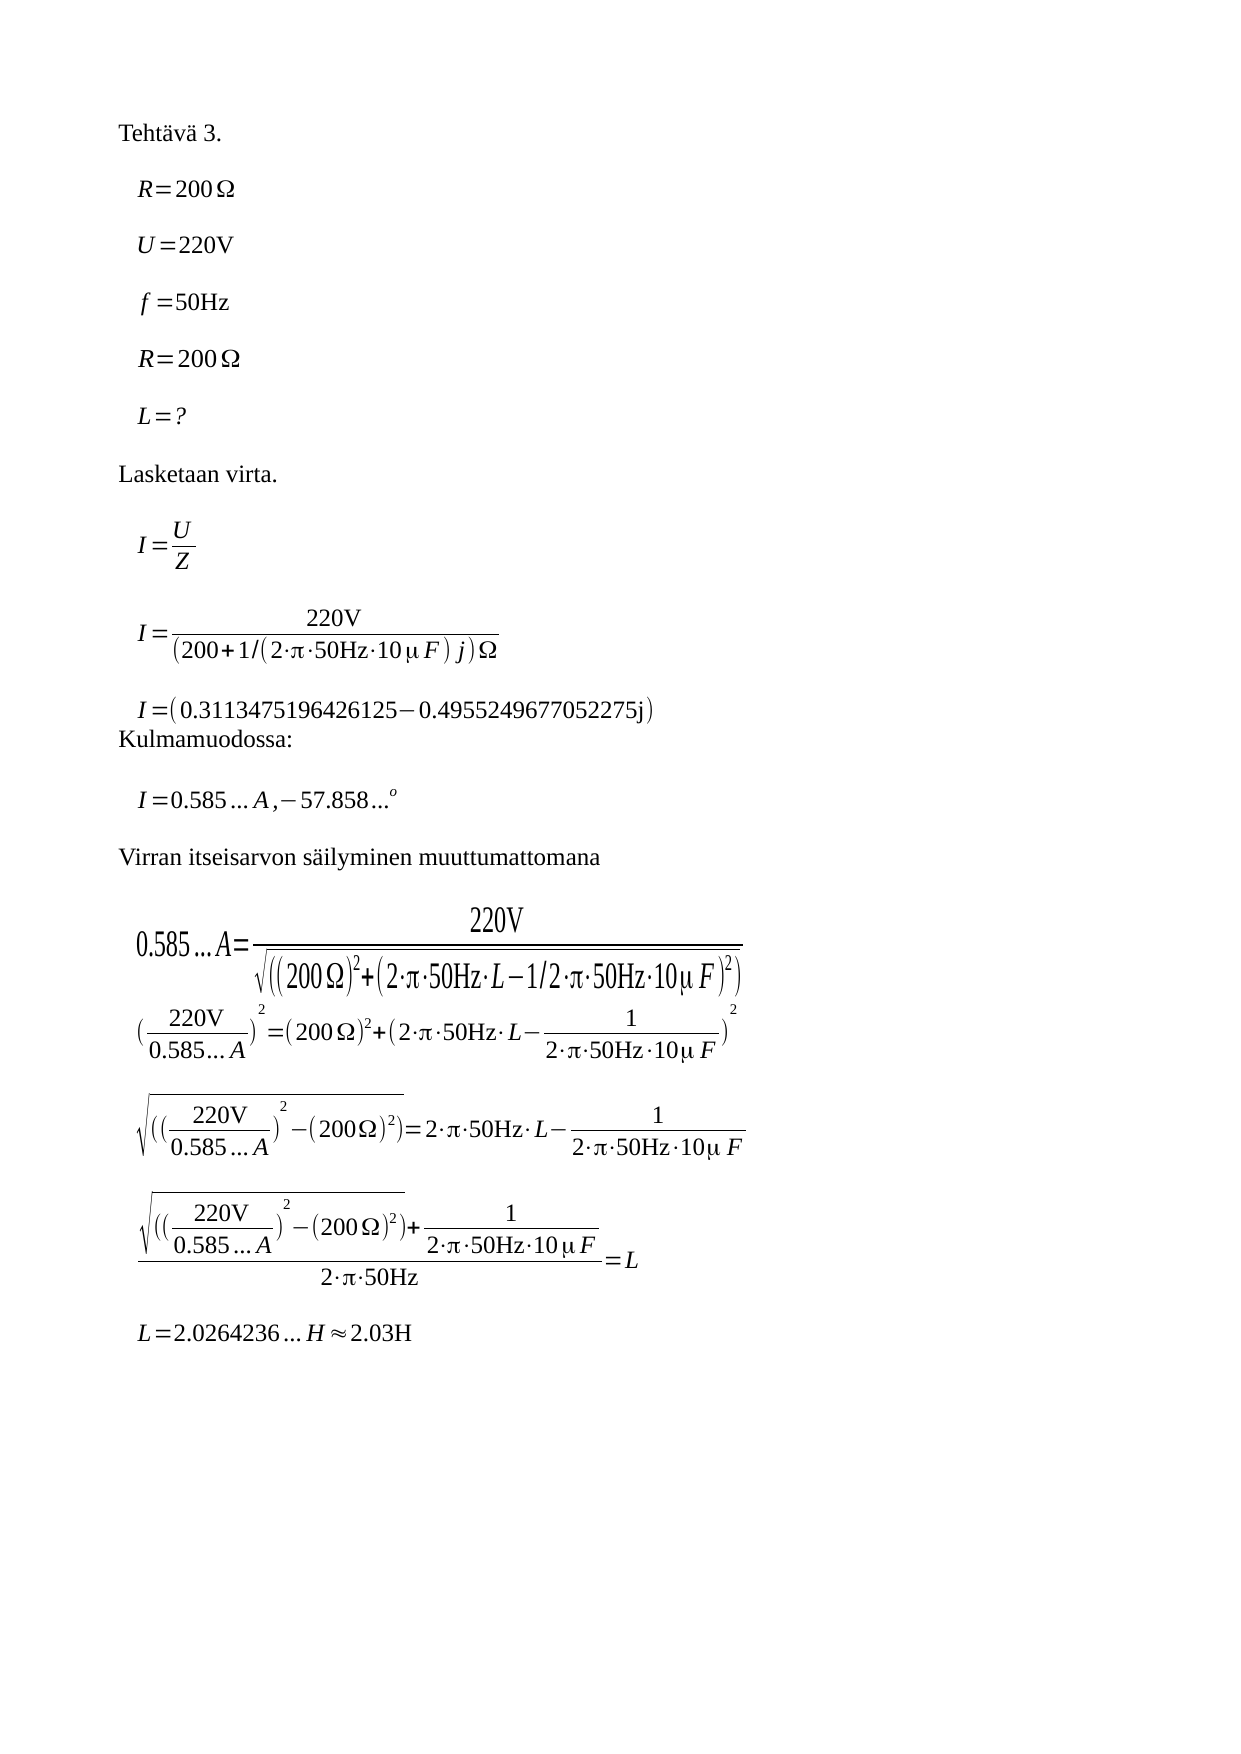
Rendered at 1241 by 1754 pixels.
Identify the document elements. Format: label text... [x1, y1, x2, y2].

text Lasketaan virta. [118, 459, 1122, 488]
text Tehtävä 3. [118, 118, 1122, 147]
text Kulmamuodossa: [118, 724, 1122, 753]
text Virran itseisarvon säilyminen muuttumattomana [118, 842, 1122, 871]
